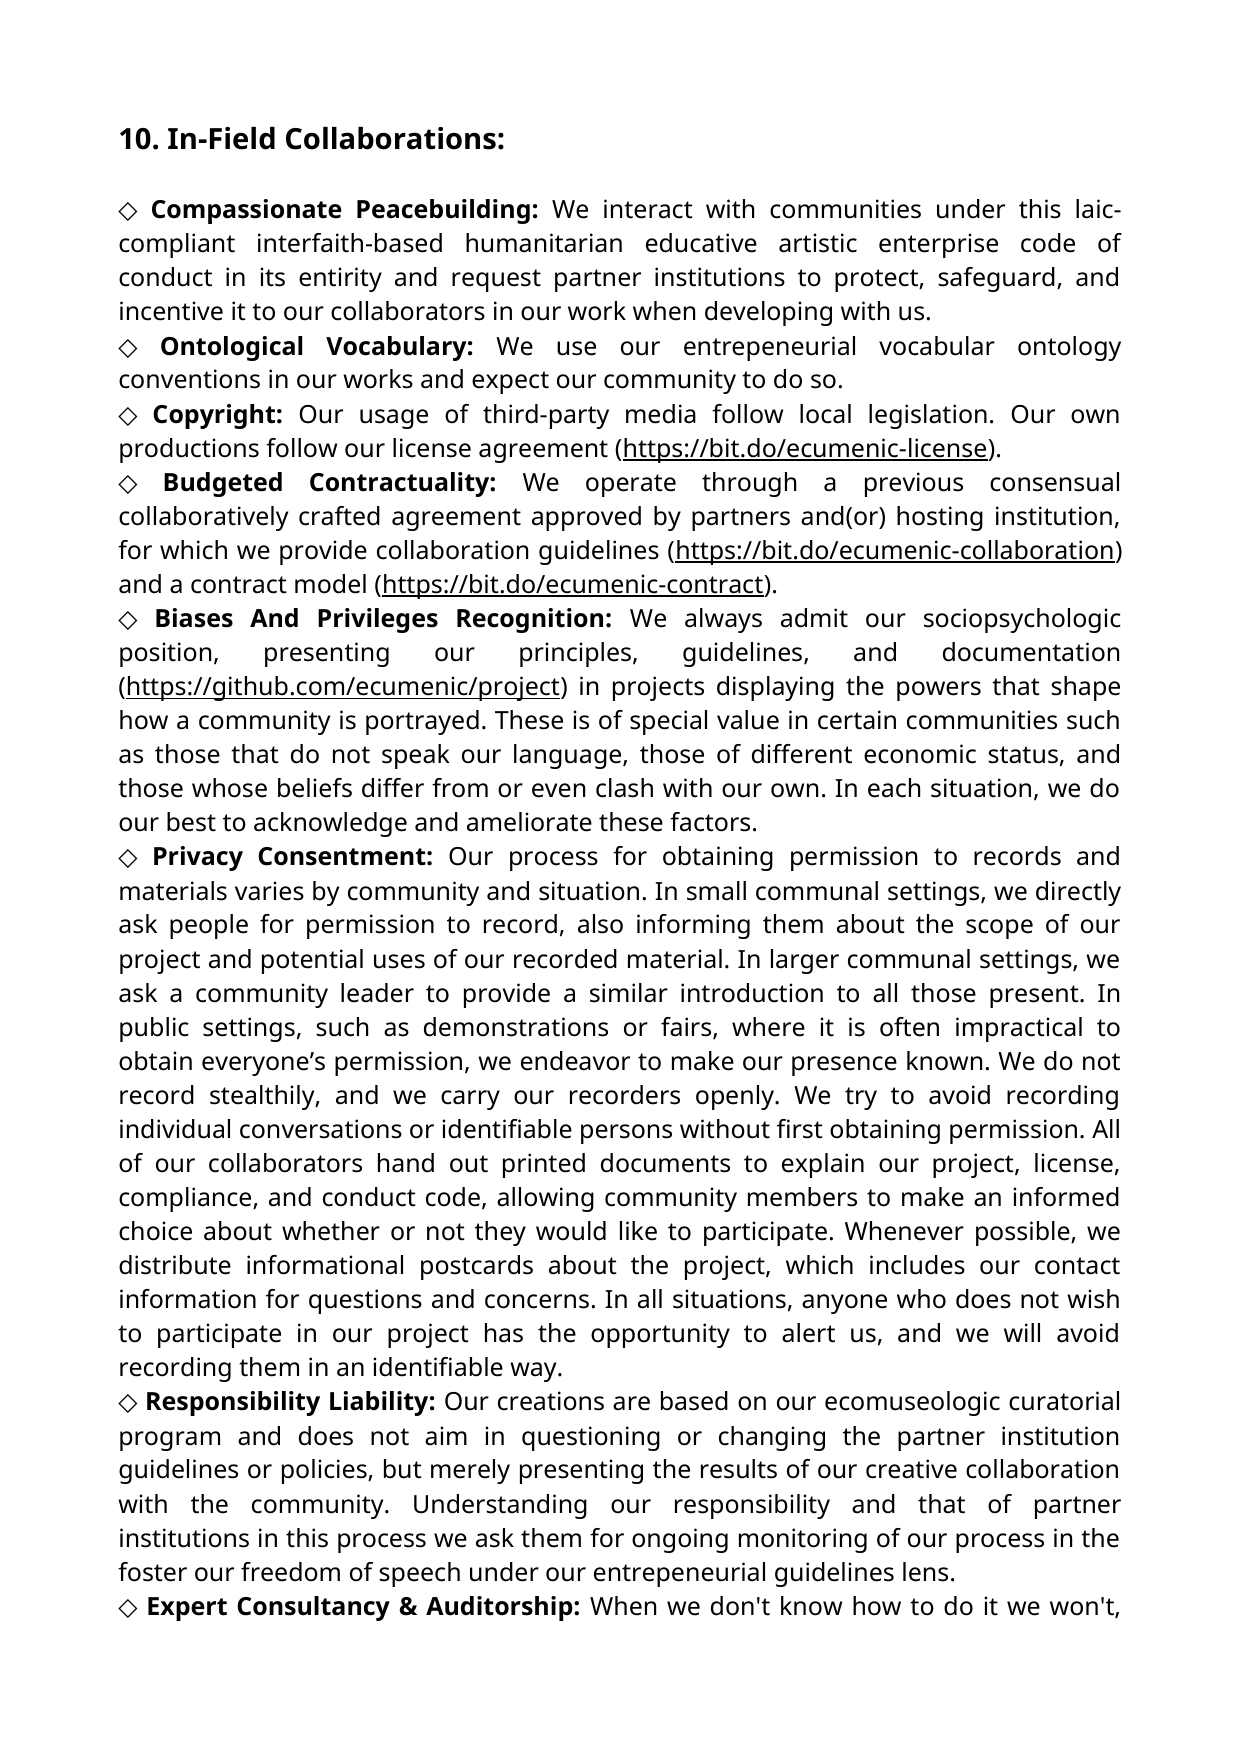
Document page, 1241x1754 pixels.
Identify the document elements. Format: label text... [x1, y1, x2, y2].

text ◇ Biases And Privileges Recognition: We always admit our sociopsychologic position, presenting our principles, guidelines, and documentation (https://github.com/ecumenic/project) in projects displaying the powers that shape how a community is portrayed. These is of special value in certain communities such as those that do not speak our language, those of different economic status, and those whose beliefs differ from or even clash with our own. In each situation, we do our best to acknowledge and ameliorate these factors. [118, 601, 1122, 839]
text ◇ Budgeted Contractuality: We operate through a previous consensual collaboratively crafted agreement approved by partners and(or) hosting institution, for which we provide collaboration guidelines (https://bit.do/ecumenic-collaboration) and a contract model (https://bit.do/ecumenic-contract). [118, 464, 1122, 601]
text ◇ Copyright: Our usage of third-party media follow local legislation. Our own productions follow our license agreement (https://bit.do/ecumenic-license). [118, 396, 1122, 464]
text ◇ Expert Consultancy & Auditorship: When we don't know how to do it we won't, [118, 1588, 1122, 1622]
text ◇ Responsibility Liability: Our creations are based on our ecomuseologic curatorial program and does not aim in questioning or changing the partner institution guidelines or policies, but merely presenting the results of our creative collaboration with the community. Understanding our responsibility and that of partner institutions in this process we ask them for ongoing monitoring of our process in the foster our freedom of speech under our entrepeneurial guidelines lens. [118, 1384, 1122, 1588]
text ◇ Compassionate Peacebuilding: We interact with communities under this laic-compliant interfaith-based humanitarian educative artistic enterprise code of conduct in its entirity and request partner institutions to protect, safeguard, and incentive it to our collaborators in our work when developing with us. [118, 192, 1122, 328]
text 10. In-Field Collaborations: [118, 118, 1122, 158]
text ◇ Privacy Consentment: Our process for obtaining permission to records and materials varies by community and situation. In small communal settings, we directly ask people for permission to record, also informing them about the scope of our project and potential uses of our recorded material. In larger communal settings, we ask a community leader to provide a similar introduction to all those present. In public settings, such as demonstrations or fairs, where it is often impractical to obtain everyone’s permission, we endeavor to make our presence known. We do not record stealthily, and we carry our recorders openly. We try to avoid recording individual conversations or identifiable persons without first obtaining permission. All of our collaborators hand out printed documents to explain our project, license, compliance, and conduct code, allowing community members to make an informed choice about whether or not they would like to participate. Whenever possible, we distribute informational postcards about the project, which includes our contact information for questions and concerns. In all situations, anyone who does not wish to participate in our project has the opportunity to alert us, and we will avoid recording them in an identifiable way. [118, 839, 1122, 1384]
text ◇ Ontological Vocabulary: We use our entrepeneurial vocabular ontology conventions in our works and expect our community to do so. [118, 328, 1122, 396]
